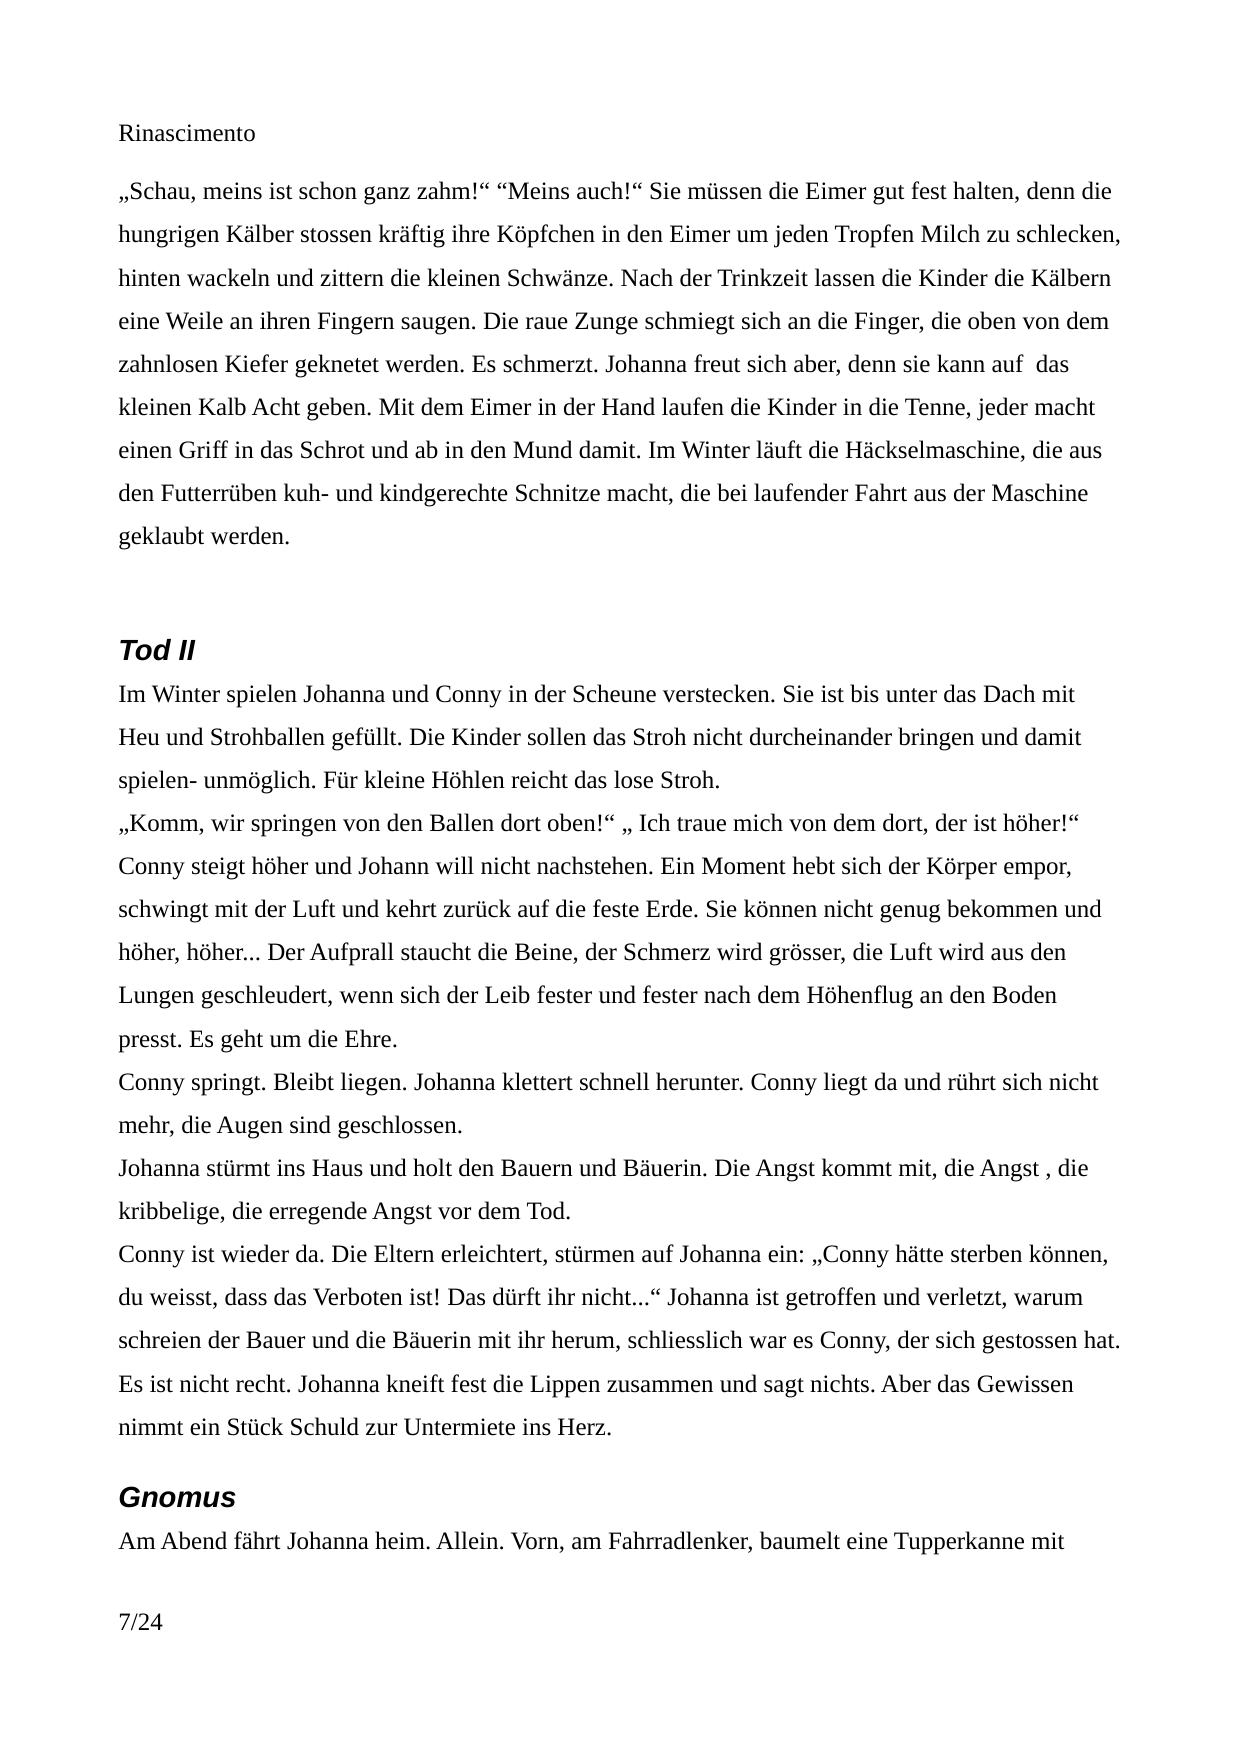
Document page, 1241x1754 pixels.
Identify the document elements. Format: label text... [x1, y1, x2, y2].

text „Schau, meins ist schon ganz zahm!“ “Meins auch!“ Sie müssen die Eimer gut fest halten, denn die hungrigen Kälber stossen kräftig ihre Köpfchen in den Eimer um jeden Tropfen Milch zu schlecken, hinten wackeln und zittern die kleinen Schwänze. Nach der Trinkzeit lassen die Kinder die Kälbern eine Weile an ihren Fingern saugen. Die raue Zunge schmiegt sich an die Finger, die oben von dem zahnlosen Kiefer geknetet werden. Es schmerzt. Johanna freut sich aber, denn sie kann auf das kleinen Kalb Acht geben. Mit dem Eimer in der Hand laufen die Kinder in die Tenne, jeder macht einen Griff in das Schrot und ab in den Mund damit. Im Winter läuft die Häckselmaschine, die aus den Futterrüben kuh- und kindgerechte Schnitze macht, die bei laufender Fahrt aus der Maschine geklaubt werden. [118, 176, 1122, 550]
text Conny springt. Bleibt liegen. Johanna klettert schnell herunter. Conny liegt da und rührt sich nicht mehr, die Augen sind geschlossen. [118, 1067, 1122, 1139]
text „Komm, wir springen von den Ballen dort oben!“ „ Ich traue mich von dem dort, der ist höher!“ Conny steigt höher und Johann will nicht nachstehen. Ein Moment hebt sich der Körper empor, schwingt mit der Luft und kehrt zurück auf die feste Erde. Sie können nicht genug bekommen und höher, höher... Der Aufprall staucht die Beine, der Schmerz wird grösser, die Luft wird aus den Lungen geschleudert, wenn sich der Leib fester und fester nach dem Höhenflug an den Boden presst. Es geht um die Ehre. [118, 808, 1122, 1052]
text Johanna stürmt ins Haus und holt den Bauern und Bäuerin. Die Angst kommt mit, die Angst , die kribbelige, die erregende Angst vor dem Tod. [118, 1153, 1122, 1225]
subtitle Gnomus [118, 1480, 1122, 1513]
text Conny ist wieder da. Die Eltern erleichtert, stürmen auf Johanna ein: „Conny hätte sterben können, du weisst, dass das Verboten ist! Das dürft ihr nicht...“ Johanna ist getroffen und verletzt, warum schreien der Bauer und die Bäuerin mit ihr herum, schliesslich war es Conny, der sich gestossen hat. Es ist nicht recht. Johanna kneift fest die Lippen zusammen und sagt nichts. Aber das Gewissen nimmt ein Stück Schuld zur Untermiete ins Herz. [118, 1239, 1122, 1441]
subtitle Tod II [118, 633, 1122, 666]
text Im Winter spielen Johanna und Conny in der Scheune verstecken. Sie ist bis unter das Dach mit Heu und Strohballen gefüllt. Die Kinder sollen das Stroh nicht durcheinander bringen und damit spielen- unmöglich. Für kleine Höhlen reicht das lose Stroh. [118, 679, 1122, 794]
text Am Abend fährt Johanna heim. Allein. Vorn, am Fahrradlenker, baumelt eine Tupperkanne mit [118, 1526, 1122, 1555]
